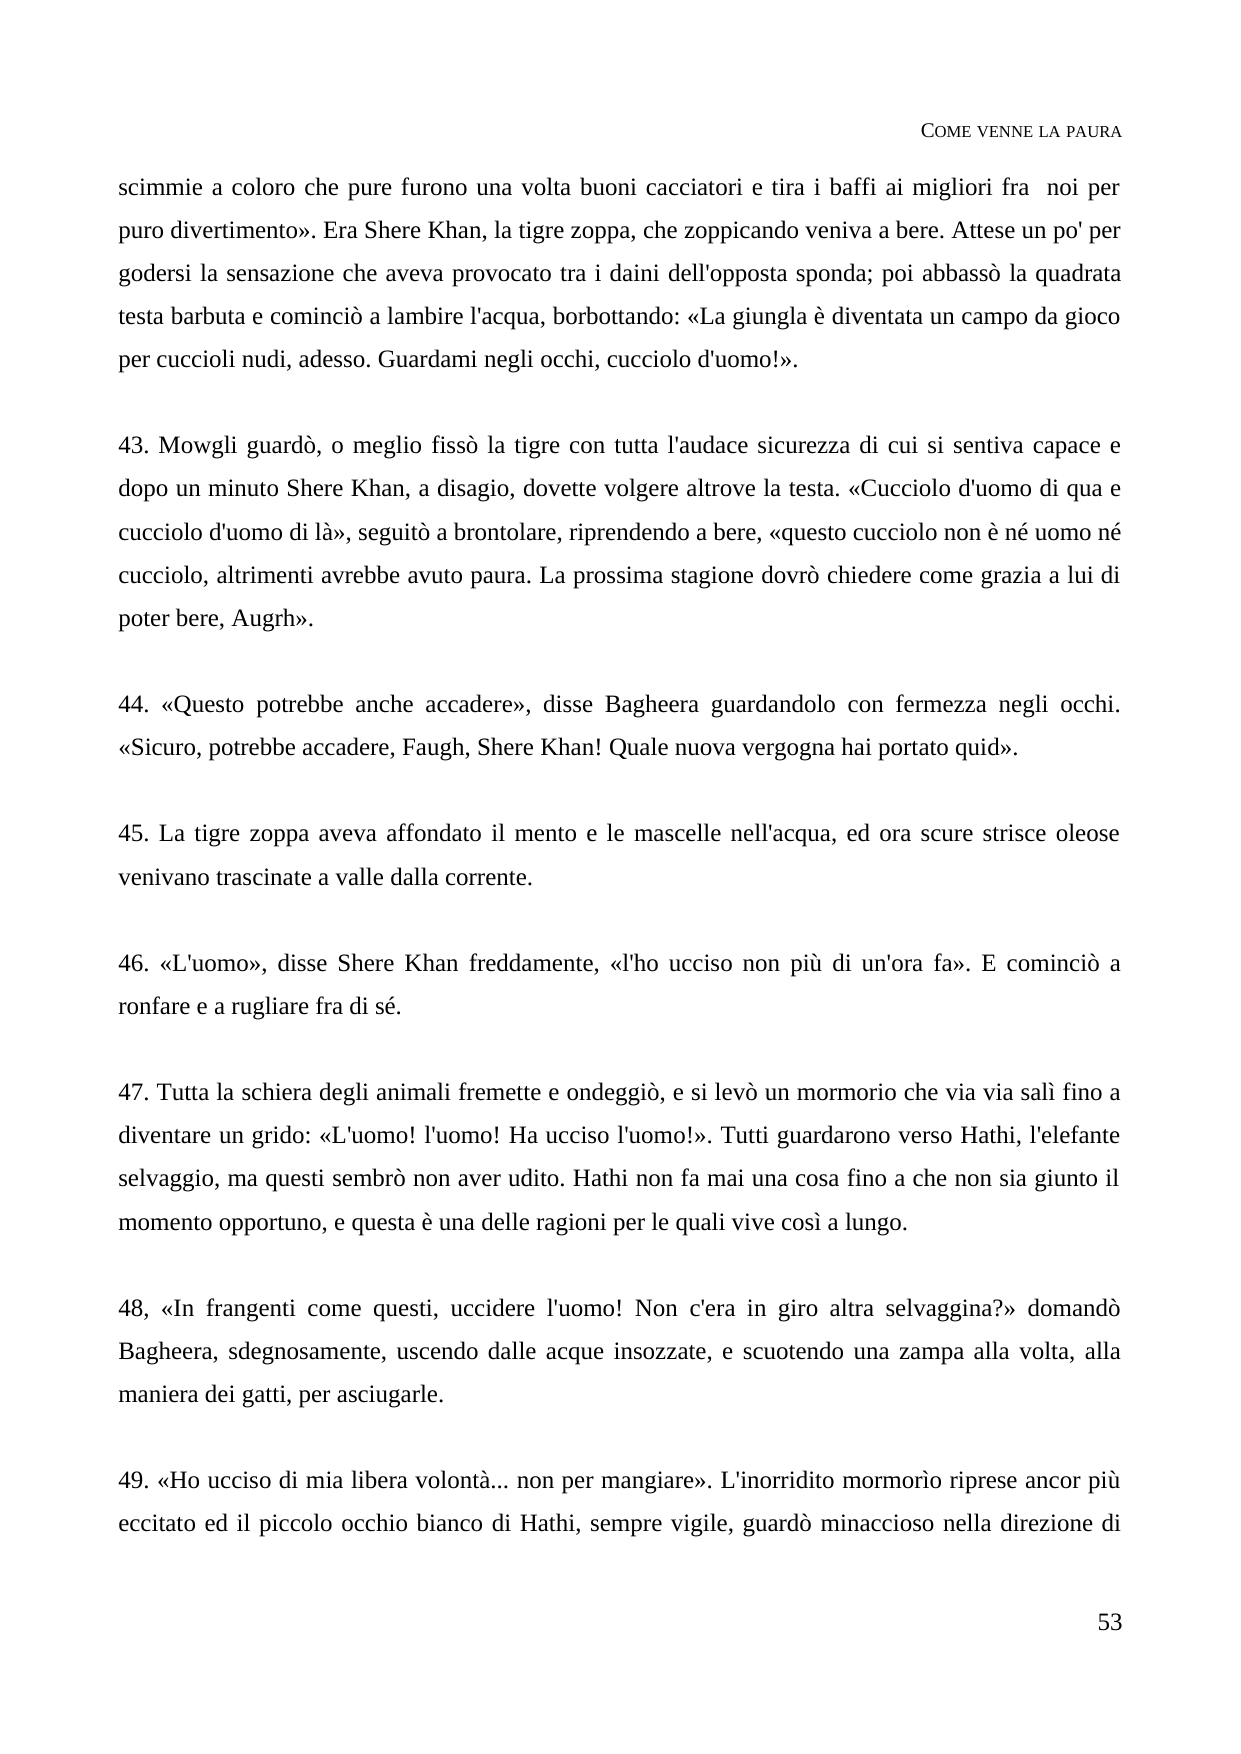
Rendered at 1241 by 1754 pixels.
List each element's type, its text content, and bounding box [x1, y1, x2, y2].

text 48, «In frangenti come questi, uccidere l'uomo! Non c'era in giro altra selvaggina?» domandò Bagheera, sdegnosamente, uscendo dalle acque insozzate, e scuotendo una zampa alla volta, alla maniera dei gatti, per asciugarle. [118, 1293, 1122, 1408]
text 45. La tigre zoppa aveva affondato il mento e le mascelle nell'acqua, ed ora scure strisce oleose venivano trascinate a valle dalla corrente. [118, 818, 1122, 890]
text 43. Mowgli guardò, o meglio fissò la tigre con tutta l'audace sicurezza di cui si sentiva capace e dopo un minuto Shere Khan, a disagio, dovette volgere altrove la testa. «Cucciolo d'uomo di qua e cucciolo d'uomo di là», seguitò a brontolare, riprendendo a bere, «questo cucciolo non è né uomo né cucciolo, altrimenti avrebbe avuto paura. La prossima stagione dovrò chiedere come grazia a lui di poter bere, Augrh». [118, 430, 1122, 632]
text 46. «L'uomo», disse Shere Khan freddamente, «l'ho ucciso non più di un'ora fa». E cominciò a ronfare e a rugliare fra di sé. [118, 948, 1122, 1020]
text 47. Tutta la schiera degli animali fremette e ondeggiò, e si levò un mormorio che via via salì fino a diventare un grido: «L'uomo! l'uomo! Ha ucciso l'uomo!». Tutti guardarono verso Hathi, l'elefante selvaggio, ma questi sembrò non aver udito. Hathi non fa mai una cosa fino a che non sia giunto il momento opportuno, e questa è una delle ragioni per le quali vive così a lungo. [118, 1077, 1122, 1235]
text scimmie a coloro che pure furono una volta buoni cacciatori e tira i baffi ai migliori fra noi per puro divertimento». Era Shere Khan, la tigre zoppa, che zoppicando veniva a bere. Attese un po' per godersi la sensazione che aveva provocato tra i daini dell'opposta sponda; poi abbassò la quadrata testa barbuta e cominciò a lambire l'acqua, borbottando: «La giungla è diventata un campo da gioco per cuccioli nudi, adesso. Guardami negli occhi, cucciolo d'uomo!». [118, 172, 1122, 373]
text 44. «Questo potrebbe anche accadere», disse Bagheera guardandolo con fermezza negli occhi. «Sicuro, potrebbe accadere, Faugh, Shere Khan! Quale nuova vergogna hai portato quid». [118, 689, 1122, 761]
text 49. «Ho ucciso di mia libera volontà... non per mangiare». L'inorridito mormorìo riprese ancor più eccitato ed il piccolo occhio bianco di Hathi, sempre vigile, guardò minaccioso nella direzione di [118, 1465, 1122, 1537]
